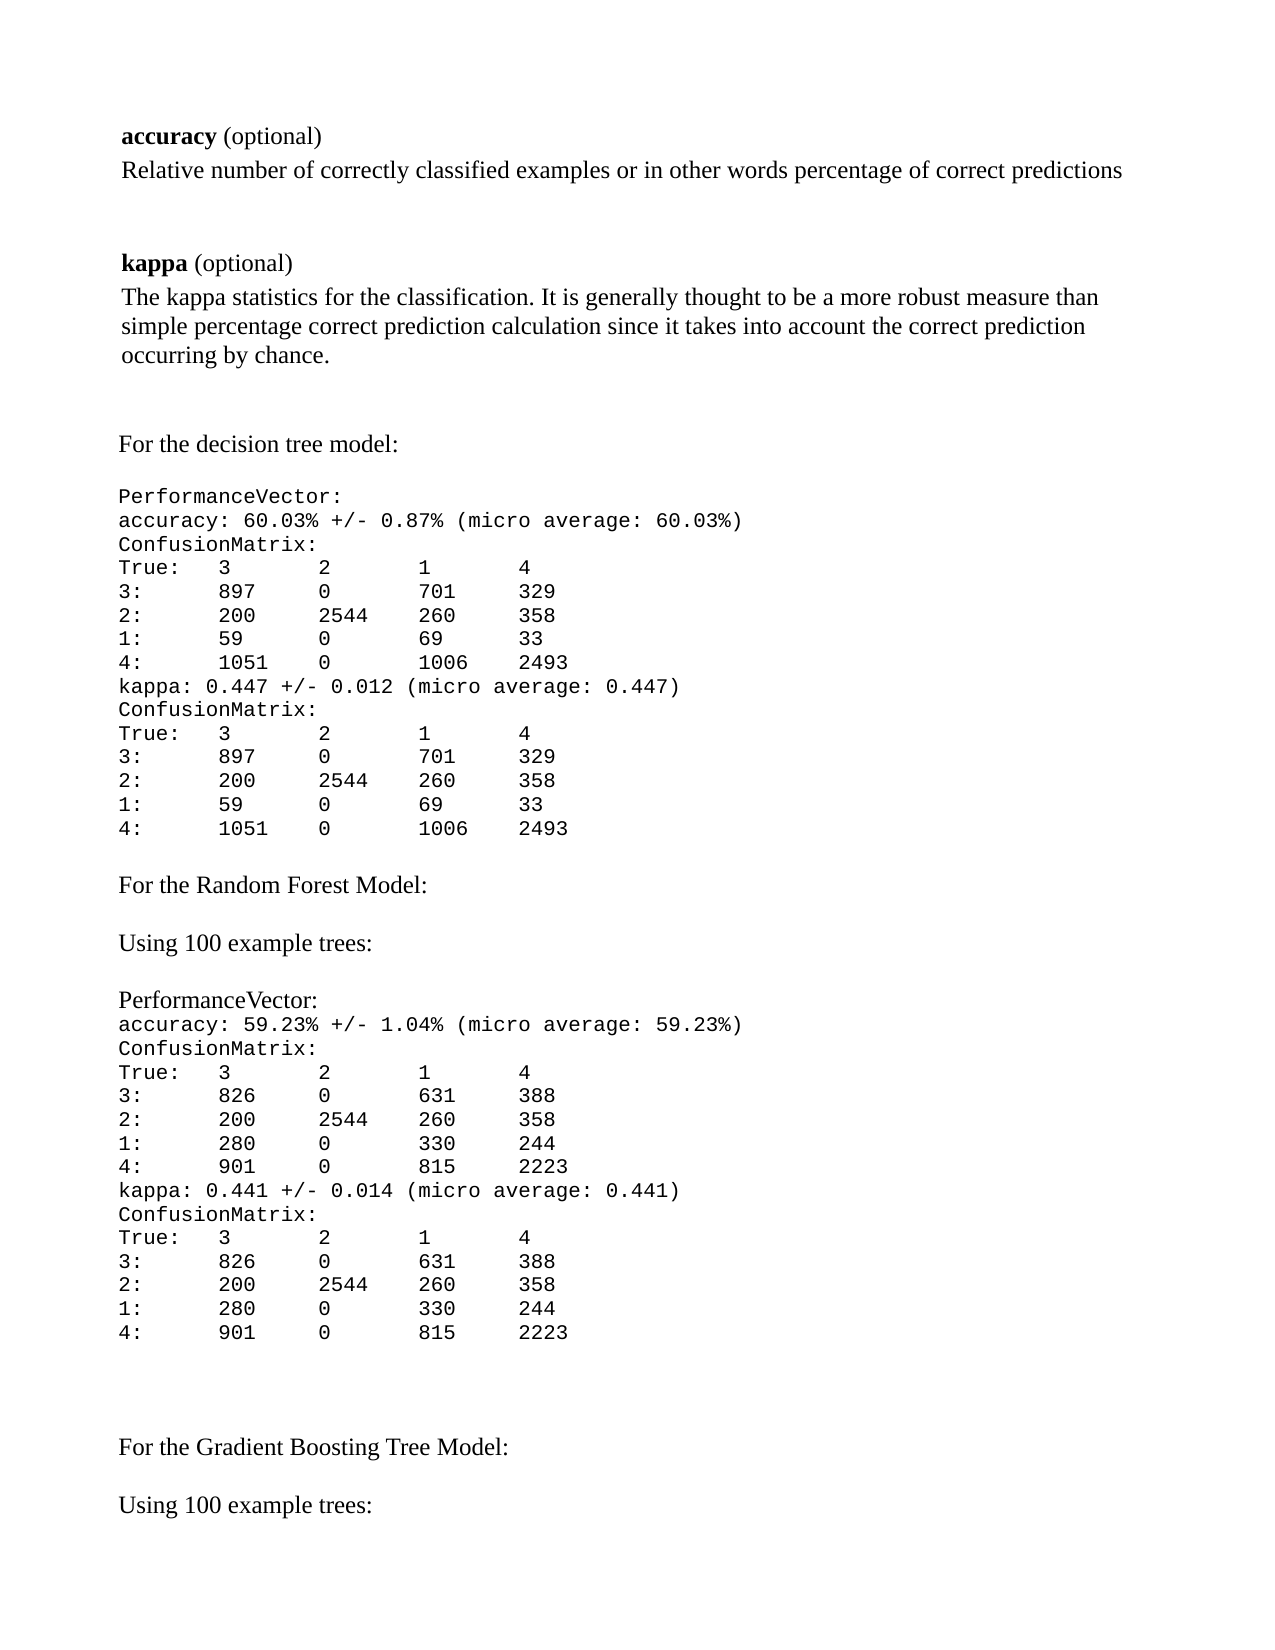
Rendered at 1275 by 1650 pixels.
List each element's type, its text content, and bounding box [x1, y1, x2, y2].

text kappa: 0.441 +/- 0.014 (micro average: 0.441) [118, 1180, 1157, 1203]
text For the decision tree model: [118, 429, 1157, 458]
text ConfusionMatrix: [118, 534, 1157, 557]
text 2: 200 2544 260 358 [118, 770, 1157, 794]
text True: 3 2 1 4 [118, 1227, 1157, 1251]
text 1: 59 0 69 33 [118, 628, 1157, 652]
text accuracy: 59.23% +/- 1.04% (micro average: 59.23%) [118, 1014, 1157, 1038]
text True: 3 2 1 4 [118, 723, 1157, 747]
text True: 3 2 1 4 [118, 557, 1157, 581]
text 1: 59 0 69 33 [118, 794, 1157, 817]
text kappa: 0.447 +/- 0.012 (micro average: 0.447) [118, 676, 1157, 699]
table_header accuracy (optional) [118, 118, 1137, 153]
text 2: 200 2544 260 358 [118, 1274, 1157, 1298]
text For the Random Forest Model: [118, 871, 1157, 899]
table_cell The kappa statistics for the classification. It is generally thought to be a more robust measure than simple percentage correct prediction calculation since it takes into account the correct prediction occurring by chance. [118, 279, 1157, 371]
text 4: 901 0 815 2223 [118, 1322, 1157, 1345]
text accuracy: 60.03% +/- 0.87% (micro average: 60.03%) [118, 510, 1157, 534]
text ConfusionMatrix: [118, 1038, 1157, 1062]
text 3: 826 0 631 388 [118, 1085, 1157, 1109]
text 4: 901 0 815 2223 [118, 1156, 1157, 1180]
text ConfusionMatrix: [118, 1203, 1157, 1227]
text 4: 1051 0 1006 2493 [118, 817, 1157, 841]
text 2: 200 2544 260 358 [118, 605, 1157, 628]
text 4: 1051 0 1006 2493 [118, 652, 1157, 676]
text PerformanceVector: [118, 486, 1157, 510]
text 1: 280 0 330 244 [118, 1133, 1157, 1156]
text PerformanceVector: [118, 986, 1157, 1014]
table_header kappa (optional) [118, 245, 1157, 279]
text Using 100 example trees: [118, 928, 1157, 957]
text 3: 897 0 701 329 [118, 747, 1157, 770]
text 3: 897 0 701 329 [118, 581, 1157, 605]
text ConfusionMatrix: [118, 699, 1157, 723]
text True: 3 2 1 4 [118, 1062, 1157, 1085]
text 1: 280 0 330 244 [118, 1298, 1157, 1322]
text Using 100 example trees: [118, 1490, 1157, 1519]
table_cell Relative number of correctly classified examples or in other words percentage of correct predictions [118, 153, 1137, 187]
text 3: 826 0 631 388 [118, 1251, 1157, 1274]
text 2: 200 2544 260 358 [118, 1109, 1157, 1133]
text For the Gradient Boosting Tree Model: [118, 1432, 1157, 1461]
